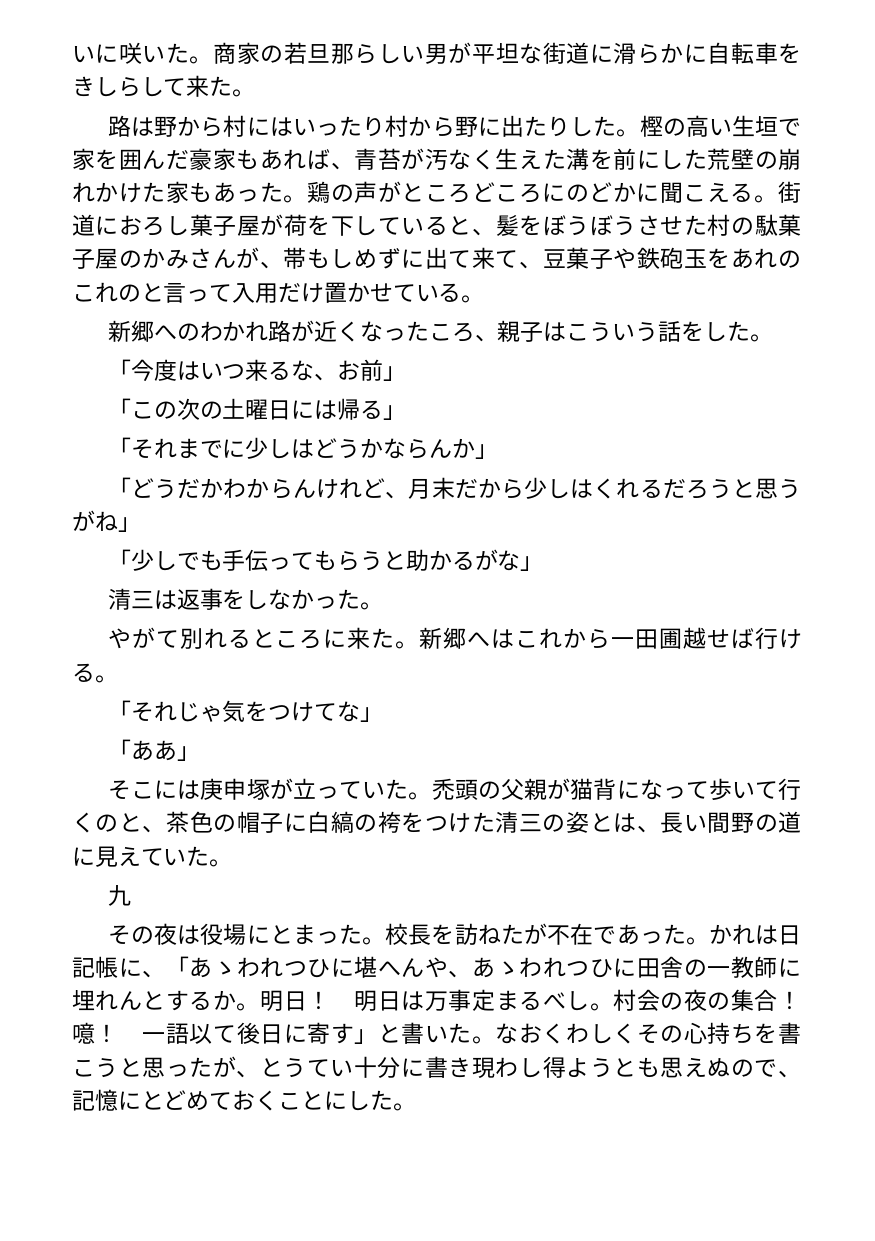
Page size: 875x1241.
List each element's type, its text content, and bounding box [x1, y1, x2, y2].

text 路は野から村にはいったり村から野に出たりした。樫の高い生垣で家を囲んだ豪家もあれば、青苔が汚なく生えた溝を前にした荒壁の崩れかけた家もあった。鶏の声がところどころにのどかに聞こえる。街道におろし菓子屋が荷を下していると、髪をぼうぼうさせた村の駄菓子屋のかみさんが、帯もしめずに出て来て、豆菓子や鉄砲玉をあれのこれのと言って入用だけ置かせている。 [72, 108, 802, 308]
text 「それじゃ気をつけてな」 [72, 693, 802, 727]
text やがて別れるところに来た。新郷へはこれから一田圃越せば行ける。 [72, 621, 802, 688]
text 「今度はいつ来るな、お前」 [72, 353, 802, 386]
text いに咲いた。商家の若旦那らしい男が平坦な街道に滑らかに自転車をきしらして来た。 [72, 36, 802, 102]
text 新郷へのわかれ路が近くなったころ、親子はこういう話をした。 [72, 314, 802, 347]
text その夜は役場にとまった。校長を訪ねたが不在であった。かれは日記帳に、「あゝわれつひに堪へんや、あゝわれつひに田舎の一教師に埋れんとするか。明日！ 明日は万事定まるべし。村会の夜の集合！ 噫！ 一語以て後日に寄す」と書いた。なおくわしくその心持ちを書こうと思ったが、とうてい十分に書き現わし得ようとも思えぬので、記憶にとどめておくことにした。 [72, 917, 802, 1116]
text 「どうだかわからんけれど、月末だから少しはくれるだろうと思うがね」 [72, 470, 802, 537]
text 清三は返事をしなかった。 [72, 582, 802, 615]
text 「ああ」 [72, 733, 802, 766]
text そこには庚申塚が立っていた。禿頭の父親が猫背になって歩いて行くのと、茶色の帽子に白縞の袴をつけた清三の姿とは、長い間野の道に見えていた。 [72, 772, 802, 872]
text 「それまでに少しはどうかならんか」 [72, 431, 802, 464]
text 「少しでも手伝ってもらうと助かるがな」 [72, 543, 802, 576]
text 九 [72, 877, 802, 911]
text 「この次の土曜日には帰る」 [72, 392, 802, 425]
